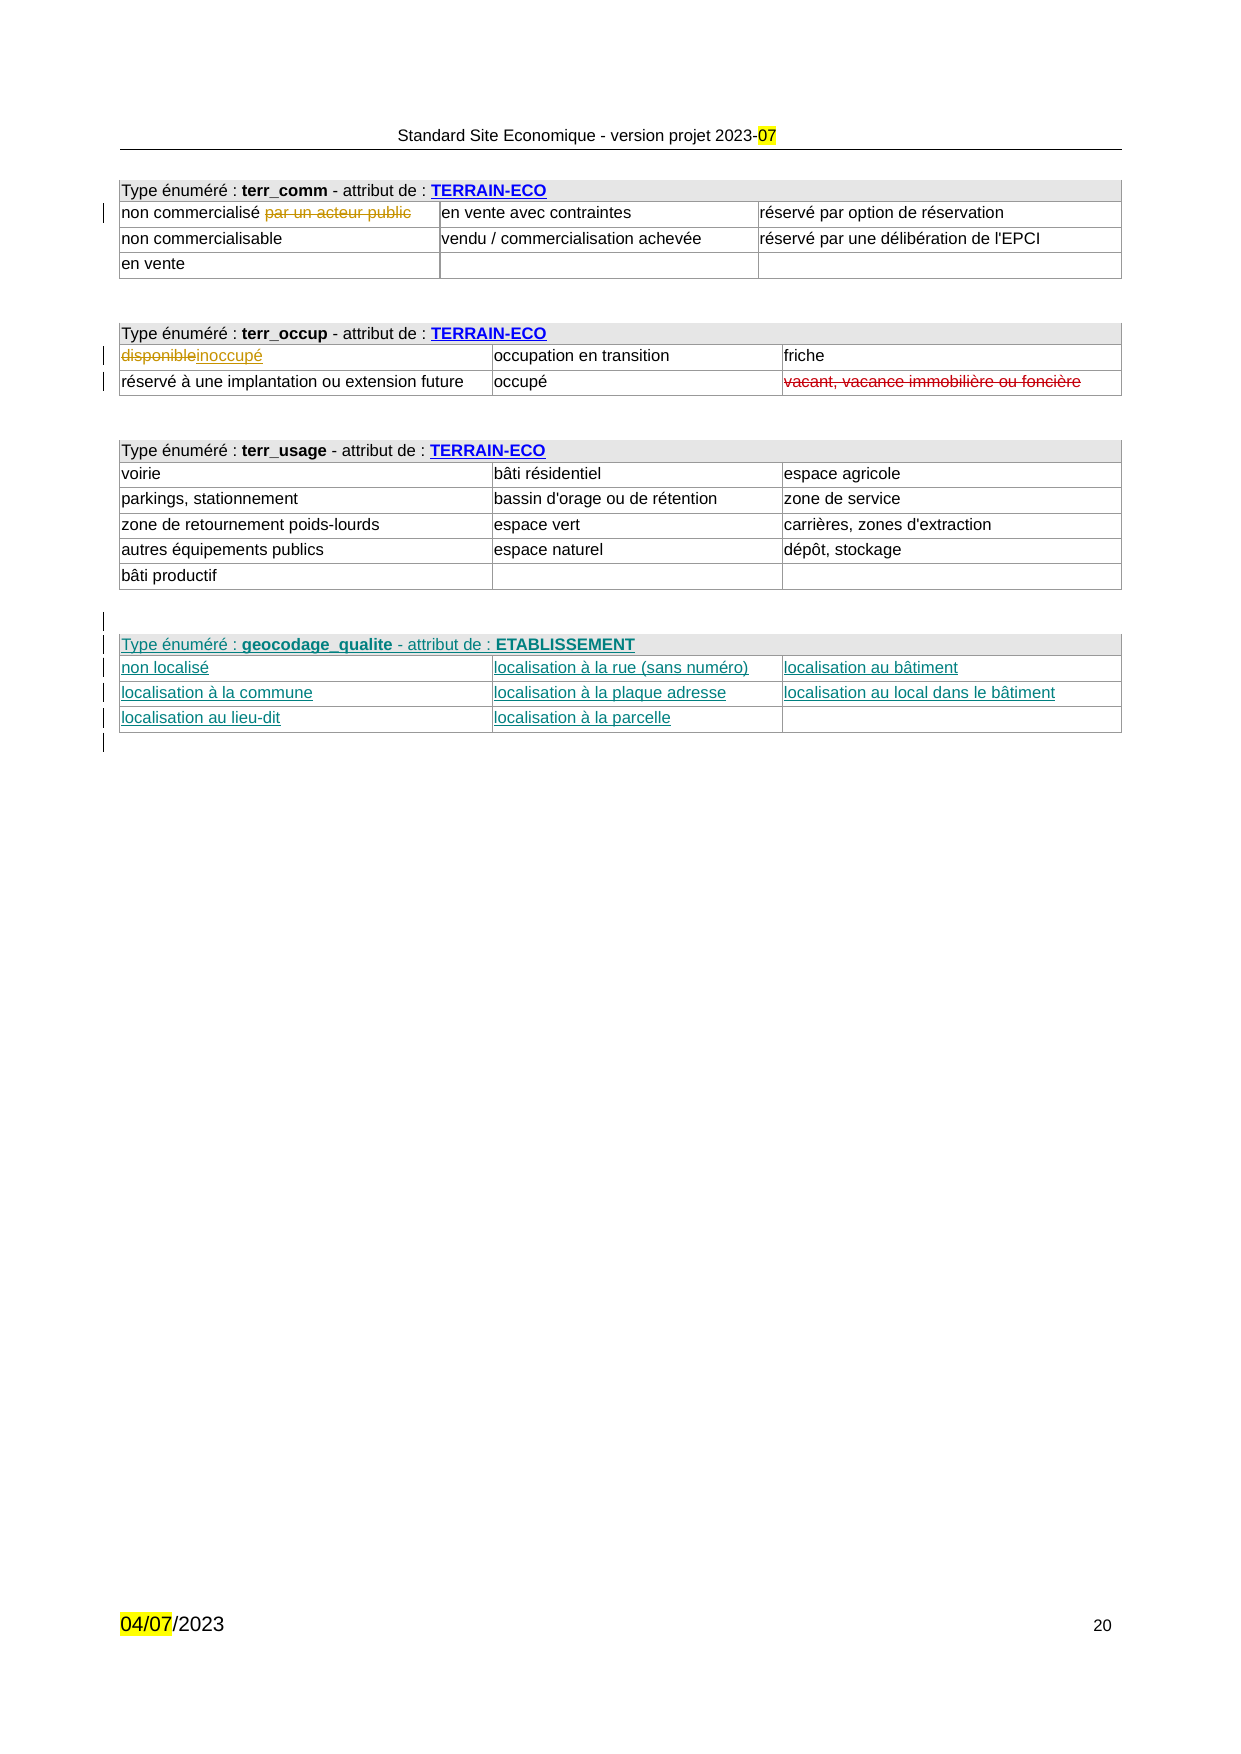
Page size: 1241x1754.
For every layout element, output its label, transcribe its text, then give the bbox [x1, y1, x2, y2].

table_cell localisation à la plaque adresse [493, 682, 782, 706]
table_cell localisation au lieu-dit [120, 707, 492, 732]
table_cell localisation au bâtiment [783, 656, 1121, 681]
table_cell localisation à la commune [120, 682, 492, 706]
table_cell parkings, stationnement [120, 488, 492, 512]
table_header Type énuméré : geocodage_qualite - attribut de : ETABLISSEMENT [120, 634, 1121, 655]
table_cell zone de service [783, 488, 1121, 512]
table_cell réservé par option de réservation [759, 202, 1121, 227]
table_cell carrières, zones d'extraction [783, 514, 1121, 538]
table_cell occupation en transition [493, 345, 782, 369]
table_cell localisation à la rue (sans numéro) [493, 656, 782, 681]
table_cell bâti résidentiel [493, 463, 782, 487]
table_header Type énuméré : terr_usage - attribut de : TERRAIN-ECO [120, 440, 1121, 462]
table_cell [783, 564, 1121, 589]
table_cell bâti productif [120, 564, 492, 589]
table_cell autres équipements publics [120, 539, 492, 563]
table_cell dépôt, stockage [783, 539, 1121, 563]
table_cell non localisé [120, 656, 492, 681]
table_cell [783, 371, 1121, 395]
table_cell non commercialisable [120, 228, 439, 252]
table_cell non commercialisé [120, 202, 439, 227]
table_cell occupé [493, 371, 782, 395]
table_cell réservé par une délibération de l'EPCI [759, 228, 1121, 252]
table_cell espace agricole [783, 463, 1121, 487]
table_cell en vente avec contraintes [441, 202, 758, 227]
table_cell en vente [120, 253, 439, 277]
table_cell [759, 253, 1121, 277]
table_cell bassin d'orage ou de rétention [493, 488, 782, 512]
table_cell zone de retournement poids-lourds [120, 514, 492, 538]
table_header Type énuméré : terr_occup - attribut de : TERRAIN-ECO [120, 323, 1121, 344]
table_cell [441, 253, 758, 277]
table_cell [493, 564, 782, 589]
table_cell inoccupé [120, 345, 492, 369]
table_cell réservé à une implantation ou extension future [120, 371, 492, 395]
table_header Type énuméré : terr_comm - attribut de : TERRAIN-ECO [120, 180, 1121, 201]
table_cell espace naturel [493, 539, 782, 563]
table_cell localisation à la parcelle [493, 707, 782, 732]
table_cell friche [783, 345, 1121, 369]
table_cell voirie [120, 463, 492, 487]
table_cell vendu / commercialisation achevée [441, 228, 758, 252]
table_cell espace vert [493, 514, 782, 538]
table_cell [783, 707, 1121, 732]
table_cell localisation au local dans le bâtiment [783, 682, 1121, 706]
